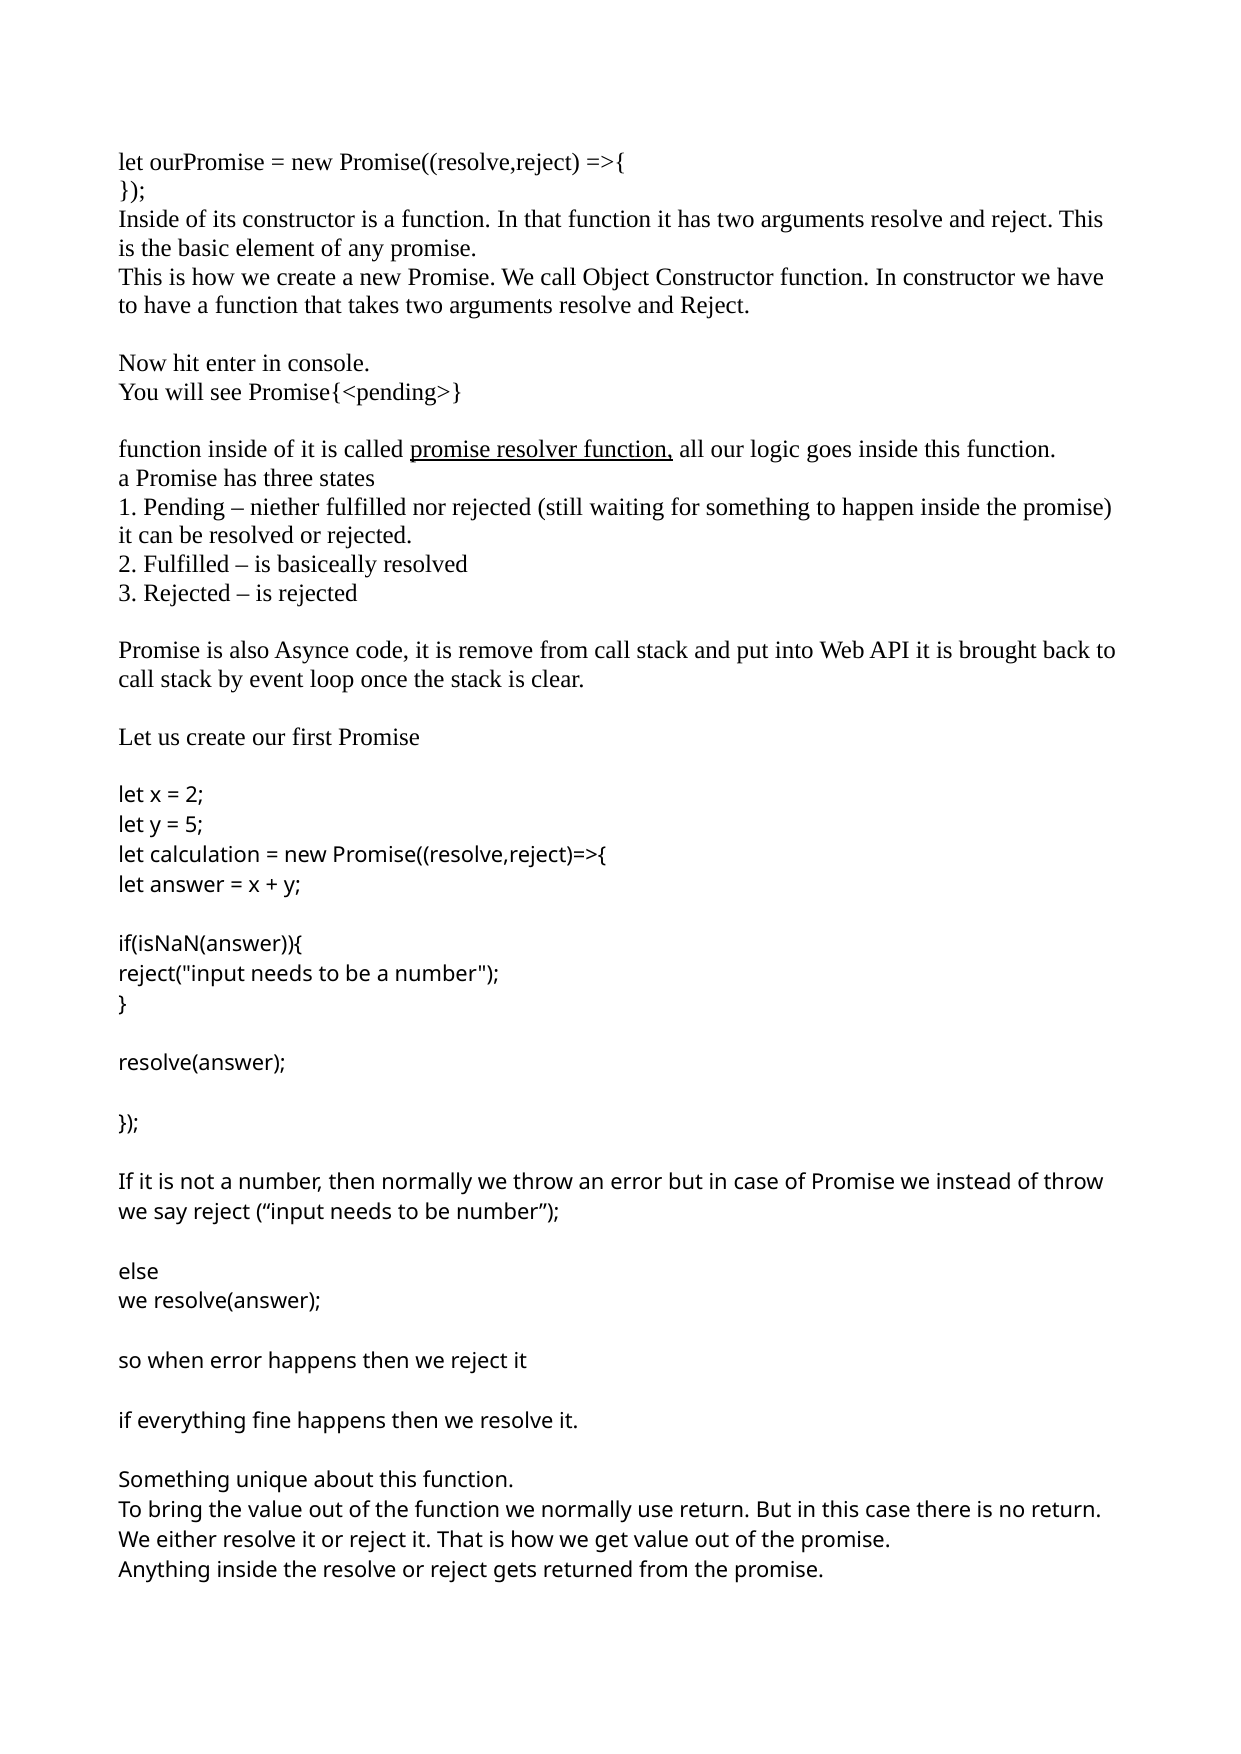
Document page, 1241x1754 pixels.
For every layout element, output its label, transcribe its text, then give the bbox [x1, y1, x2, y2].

text function inside of it is called promise resolver function, all our logic goes inside this function. [118, 434, 1122, 463]
text let y = 5; [118, 809, 1122, 839]
text let calculation = new Promise((resolve,reject)=>{ [118, 839, 1122, 869]
text it can be resolved or rejected. [118, 521, 1122, 549]
text 1. Pending – niether fulfilled nor rejected (still waiting for something to happen inside the promise) [118, 492, 1122, 521]
text a Promise has three states [118, 463, 1122, 492]
text if everything fine happens then we resolve it. [118, 1405, 1122, 1434]
text we resolve(answer); [118, 1286, 1122, 1315]
text so when error happens then we reject it [118, 1345, 1122, 1375]
text Something unique about this function. [118, 1464, 1122, 1494]
text 3. Rejected – is rejected [118, 578, 1122, 607]
text else [118, 1256, 1122, 1286]
text If it is not a number, then normally we throw an error but in case of Promise we instead of throw we say reject (“input needs to be number”); [118, 1166, 1122, 1226]
text Promise is also Asynce code, it is remove from call stack and put into Web API it is brought back to call stack by event loop once the stack is clear. [118, 636, 1122, 693]
text 2. Fulfilled – is basiceally resolved [118, 549, 1122, 578]
text if(isNaN(answer)){ [118, 928, 1122, 958]
text } [118, 988, 1122, 1018]
text let answer = x + y; [118, 869, 1122, 898]
text reject("input needs to be a number"); [118, 958, 1122, 988]
text }); [118, 1107, 1122, 1137]
text You will see Promise{<pending>} [118, 377, 1122, 406]
text Inside of its constructor is a function. In that function it has two arguments resolve and reject. This is the basic element of any promise. [118, 204, 1122, 262]
text Let us create our first Promise [118, 722, 1122, 751]
text }); [118, 176, 1122, 204]
text This is how we create a new Promise. We call Object Constructor function. In constructor we have to have a function that takes two arguments resolve and Reject. [118, 262, 1122, 319]
text Anything inside the resolve or reject gets returned from the promise. [118, 1554, 1122, 1583]
text let ourPromise = new Promise((resolve,reject) =>{ [118, 147, 1122, 176]
text To bring the value out of the function we normally use return. But in this case there is no return. We either resolve it or reject it. That is how we get value out of the promise. [118, 1494, 1122, 1554]
text Now hit enter in console. [118, 348, 1122, 377]
text resolve(answer); [118, 1047, 1122, 1077]
text let x = 2; [118, 779, 1122, 809]
